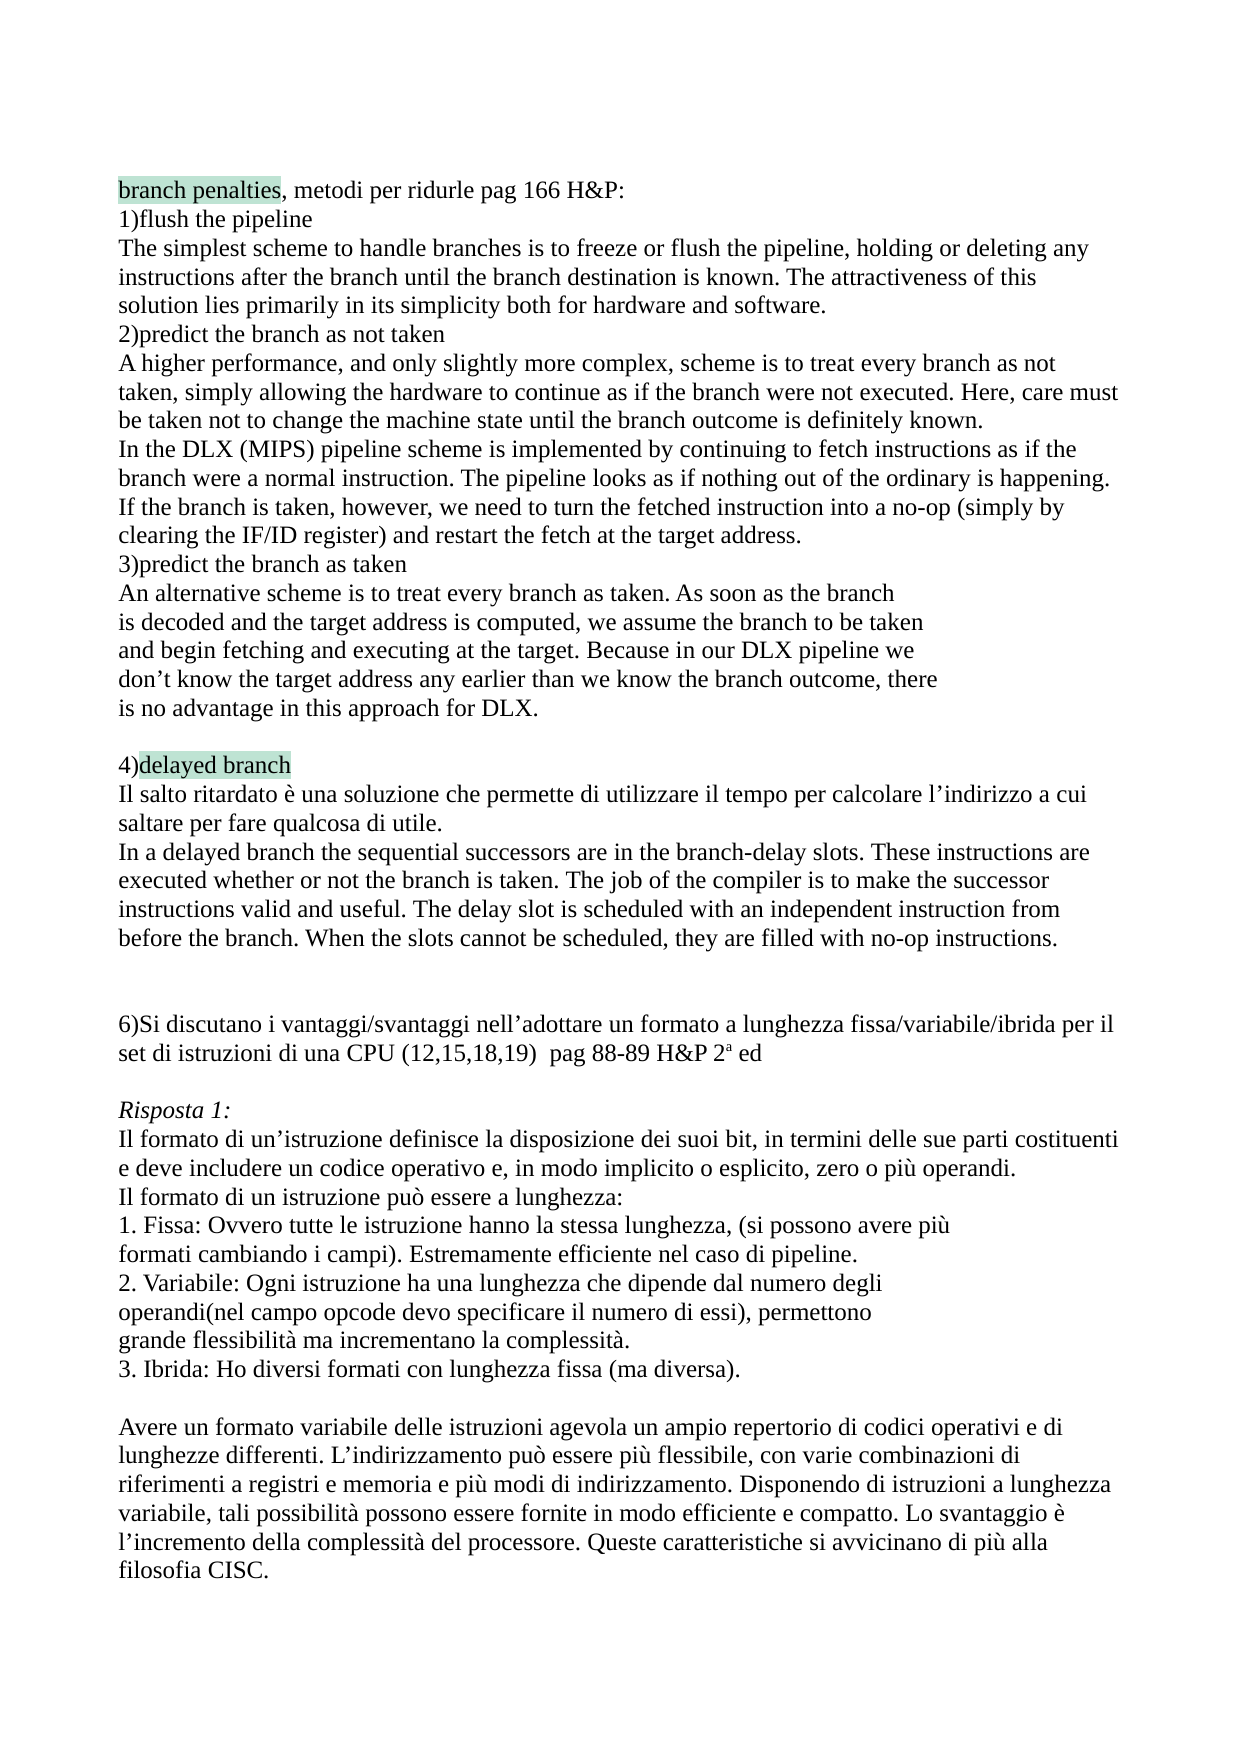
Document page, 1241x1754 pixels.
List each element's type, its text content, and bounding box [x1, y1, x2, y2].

text A higher performance, and only slightly more complex, scheme is to treat every branch as not taken, simply allowing the hardware to continue as if the branch were not executed. Here, care must be taken not to change the machine state until the branch outcome is definitely known. [118, 348, 1122, 434]
text don’t know the target address any earlier than we know the branch outcome, there [118, 664, 1122, 693]
text is no advantage in this approach for DLX. [118, 693, 1122, 722]
text In a delayed branch the sequential successors are in the branch-delay slots. These instructions are [118, 837, 1122, 866]
text is decoded and the target address is computed, we assume the branch to be taken [118, 607, 1122, 636]
text operandi(nel campo opcode devo specificare il numero di essi), permettono [118, 1297, 1122, 1326]
text Avere un formato variabile delle istruzioni agevola un ampio repertorio di codici operativi e di lunghezze differenti. L’indirizzamento può essere più flessibile, con varie combinazioni di riferimenti a registri e memoria e più modi di indirizzamento. Disponendo di istruzioni a lunghezza variabile, tali possibilità possono essere fornite in modo efficiente e compatto. Lo svantaggio è l’incremento della complessità del processore. Queste caratteristiche si avvicinano di più alla filosofia CISC. [118, 1412, 1122, 1584]
text Il formato di un’istruzione definisce la disposizione dei suoi bit, in termini delle sue parti costituenti e deve includere un codice operativo e, in modo implicito o esplicito, zero o più operandi. [118, 1124, 1122, 1182]
text 3. Ibrida: Ho diversi formati con lunghezza fissa (ma diversa). [118, 1354, 1122, 1383]
text 1)flush the pipeline [118, 204, 1122, 233]
text 1. Fissa: Ovvero tutte le istruzione hanno la stessa lunghezza, (si possono avere più [118, 1211, 1122, 1239]
text executed whether or not the branch is taken. The job of the compiler is to make the successor instructions valid and useful. The delay slot is scheduled with an independent instruction from before the branch. When the slots cannot be scheduled, they are filled with no-op instructions. [118, 866, 1122, 952]
text 2. Variabile: Ogni istruzione ha una lunghezza che dipende dal numero degli [118, 1268, 1122, 1297]
text The simplest scheme to handle branches is to freeze or flush the pipeline, holding or deleting any instructions after the branch until the branch destination is known. The attractiveness of this solution lies primarily in its simplicity both for hardware and software. [118, 233, 1122, 319]
text 3)predict the branch as taken [118, 549, 1122, 578]
text Il salto ritardato è una soluzione che permette di utilizzare il tempo per calcolare l’indirizzo a cui saltare per fare qualcosa di utile. [118, 779, 1122, 837]
text grande flessibilità ma incrementano la complessità. [118, 1326, 1122, 1354]
text 4)delayed branch [118, 751, 1122, 779]
text and begin fetching and executing at the target. Because in our DLX pipeline we [118, 636, 1122, 664]
text formati cambiando i campi). Estremamente efficiente nel caso di pipeline. [118, 1239, 1122, 1268]
text In the DLX (MIPS) pipeline scheme is implemented by continuing to fetch instructions as if the branch were a normal instruction. The pipeline looks as if nothing out of the ordinary is happening. If the branch is taken, however, we need to turn the fetched instruction into a no-op (simply by clearing the IF/ID register) and restart the fetch at the target address. [118, 434, 1122, 549]
text An alternative scheme is to treat every branch as taken. As soon as the branch [118, 578, 1122, 607]
text Il formato di un istruzione può essere a lunghezza: [118, 1182, 1122, 1211]
text Risposta 1: [118, 1096, 1122, 1124]
text 2)predict the branch as not taken [118, 319, 1122, 348]
text 6)Si discutano i vantaggi/svantaggi nell’adottare un formato a lunghezza fissa/variabile/ibrida per il set di istruzioni di una CPU (12,15,18,19) pag 88-89 H&P 2a ed [118, 1009, 1122, 1067]
text branch penalties, metodi per ridurle pag 166 H&P: [118, 176, 1122, 204]
